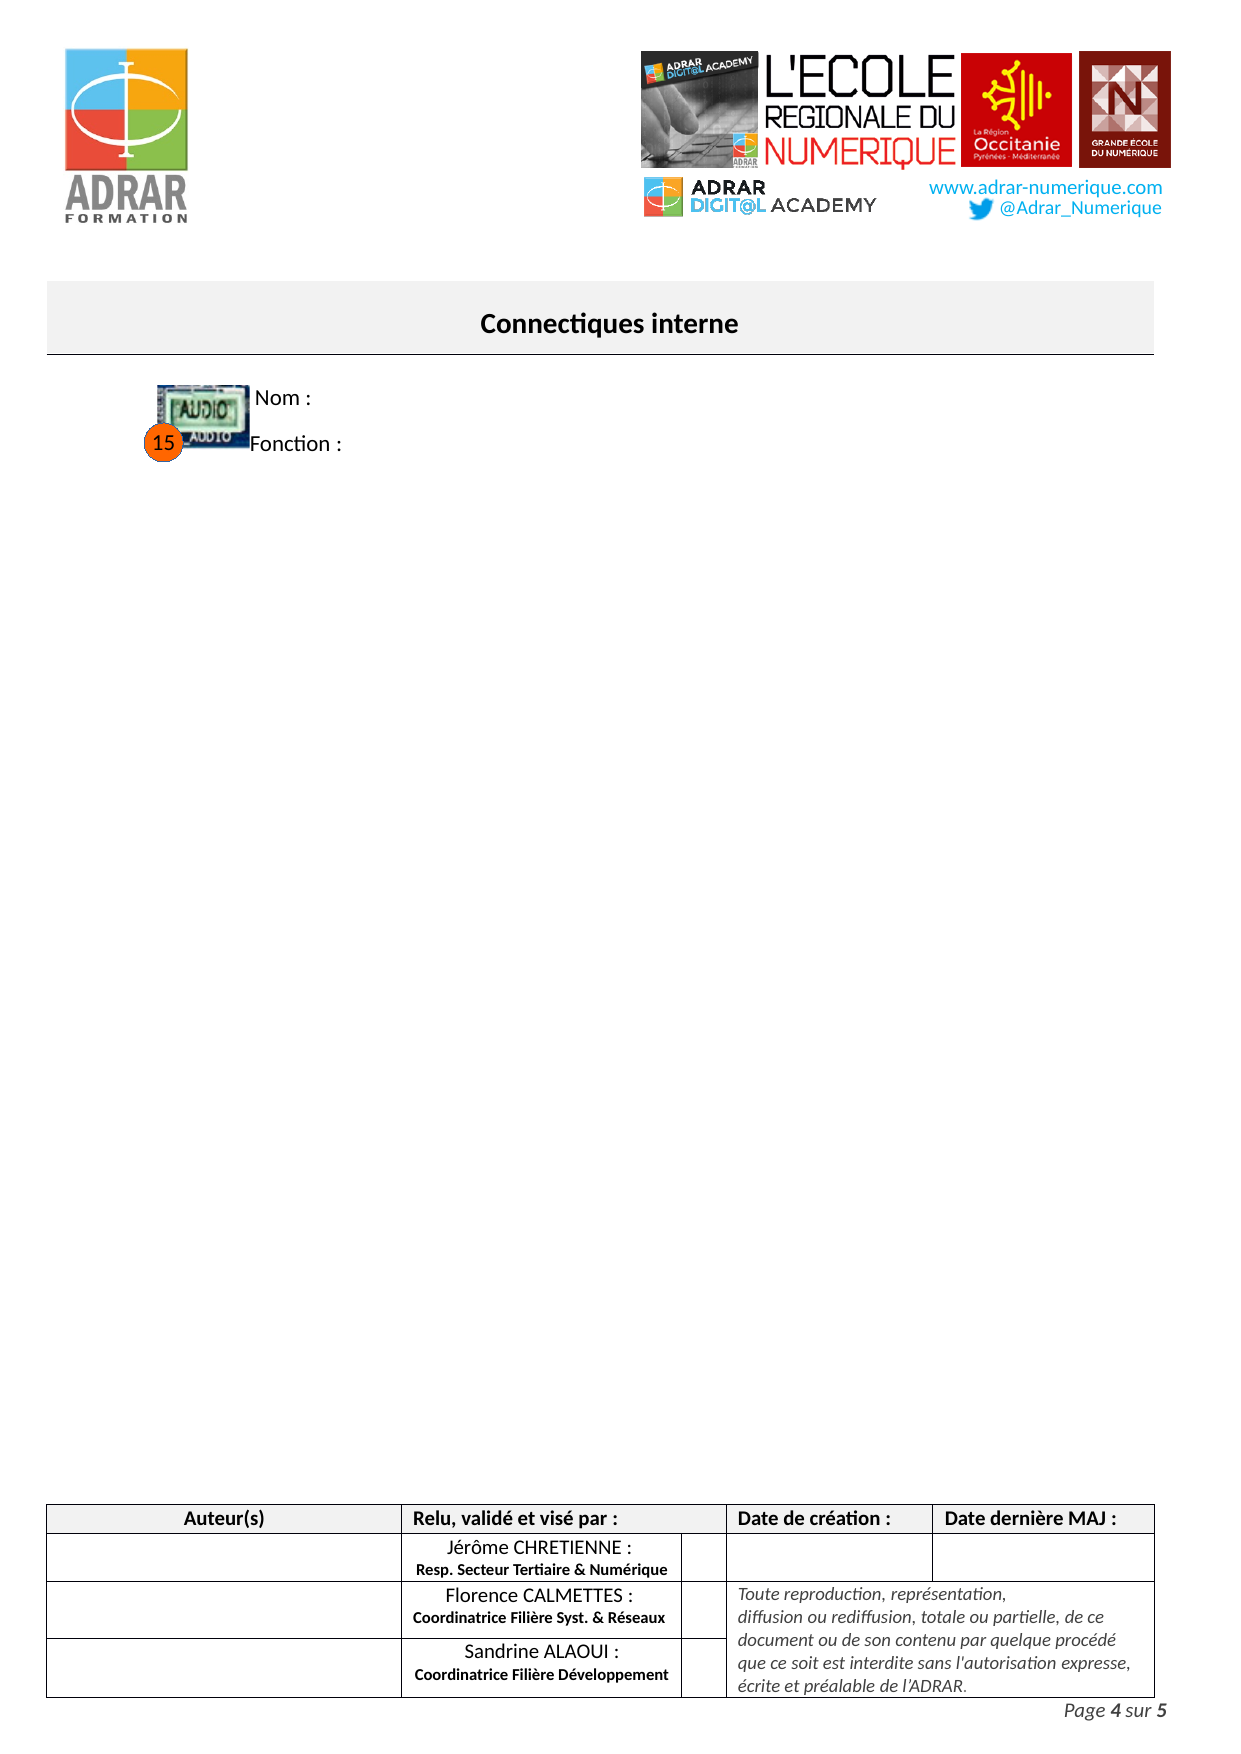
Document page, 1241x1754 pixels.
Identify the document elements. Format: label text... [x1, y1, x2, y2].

picture [157, 385, 250, 450]
text Nom : [148, 383, 1093, 411]
picture [965, 191, 997, 224]
text Fonction : [178, 429, 1093, 457]
picture [63, 46, 189, 225]
picture [630, 44, 1179, 229]
